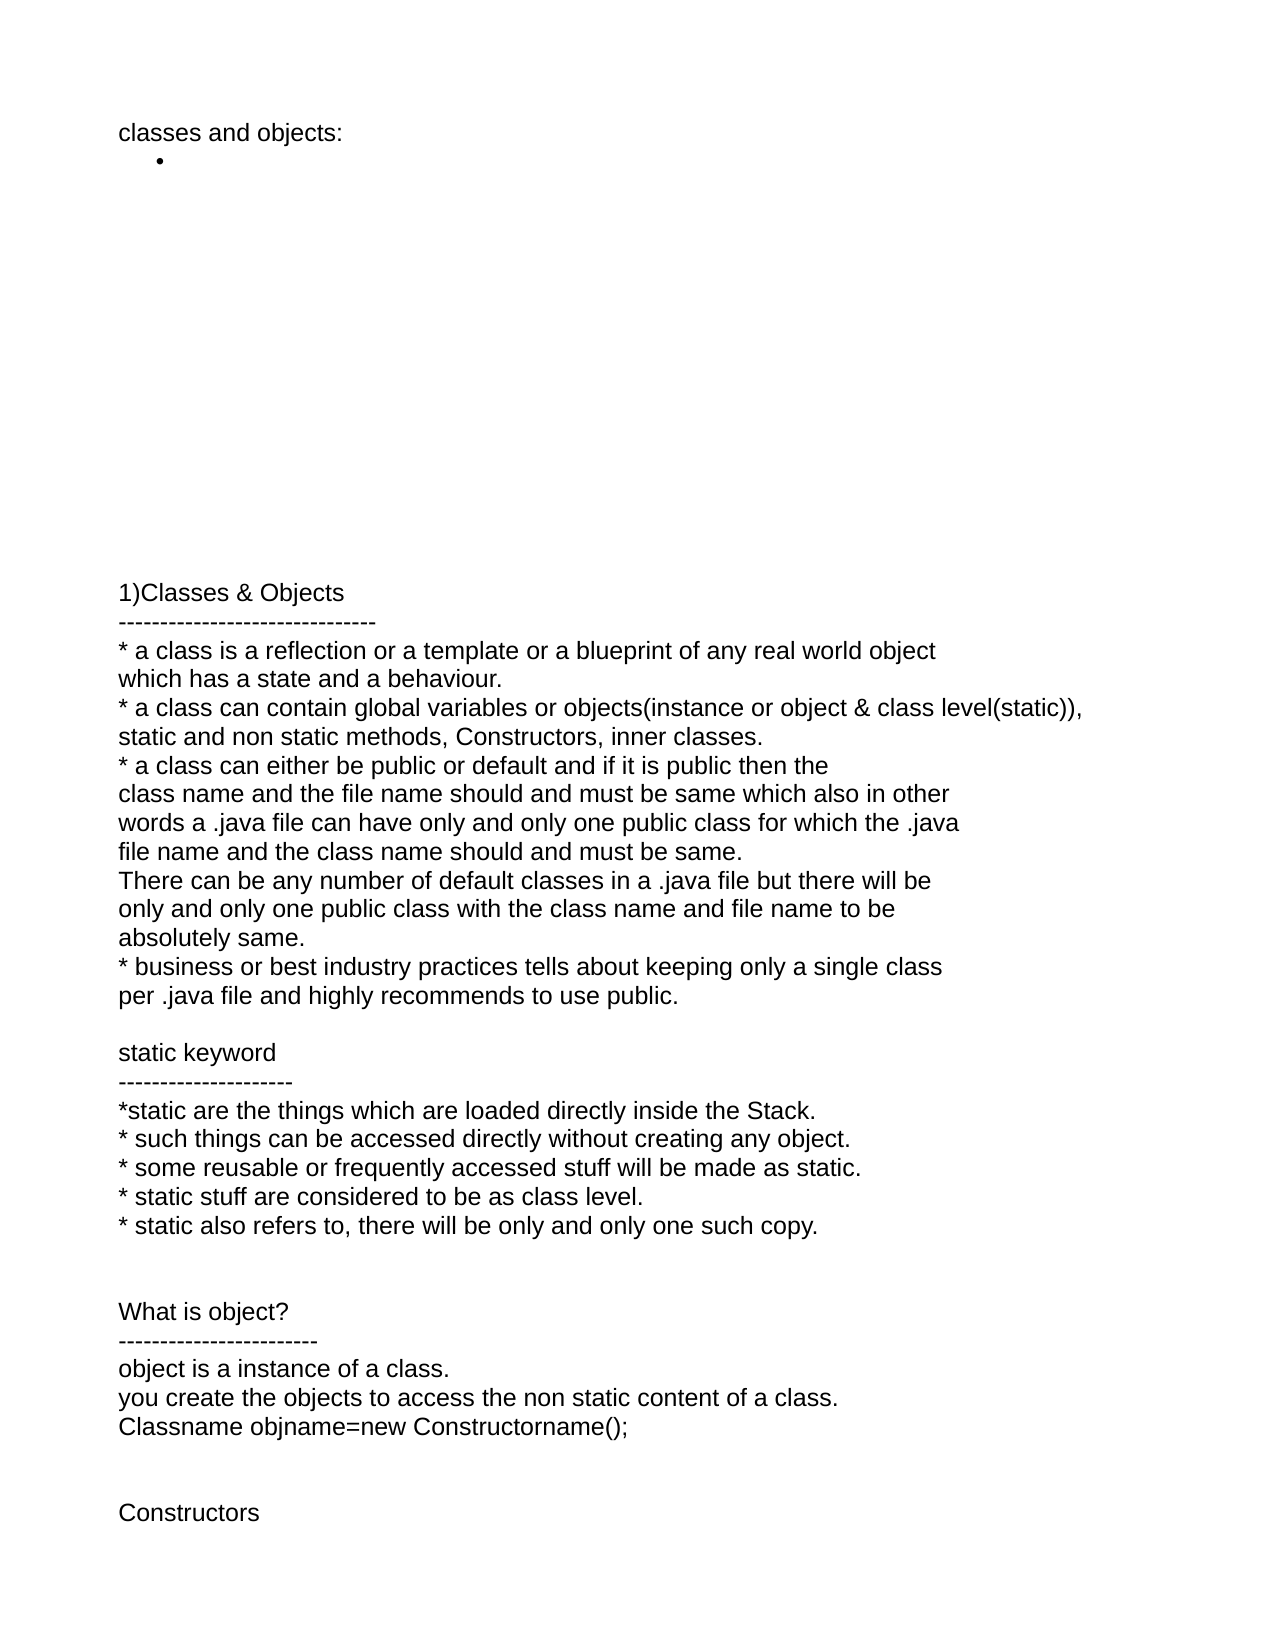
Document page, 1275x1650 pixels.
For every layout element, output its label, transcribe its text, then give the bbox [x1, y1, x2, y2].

text which has a state and a behaviour. [118, 664, 1157, 693]
text * business or best industry practices tells about keeping only a single class [118, 952, 1157, 981]
text Constructors [118, 1498, 1157, 1527]
text static and non static methods, Constructors, inner classes. [118, 722, 1157, 751]
text Classname objname=new Constructorname(); [118, 1412, 1157, 1441]
text ------------------------------- [118, 607, 1157, 636]
text * a class is a reflection or a template or a blueprint of any real world object [118, 636, 1157, 664]
text * some reusable or frequently accessed stuff will be made as static. [118, 1153, 1157, 1182]
text classes and objects: [118, 118, 1157, 147]
text object is a instance of a class. [118, 1354, 1157, 1383]
text class name and the file name should and must be same which also in other [118, 779, 1157, 808]
text you create the objects to access the non static content of a class. [118, 1383, 1157, 1412]
text words a .java file can have only and only one public class for which the .java [118, 808, 1157, 837]
text * a class can contain global variables or objects(instance or object & class level(static)), [118, 693, 1157, 722]
text *static are the things which are loaded directly inside the Stack. [118, 1096, 1157, 1124]
text * such things can be accessed directly without creating any object. [118, 1124, 1157, 1153]
text There can be any number of default classes in a .java file but there will be [118, 866, 1157, 894]
text 1)Classes & Objects [118, 578, 1157, 607]
text only and only one public class with the class name and file name to be [118, 894, 1157, 923]
text per .java file and highly recommends to use public. [118, 981, 1157, 1009]
text What is object? [118, 1297, 1157, 1326]
text * static also refers to, there will be only and only one such copy. [118, 1211, 1157, 1239]
text --------------------- [118, 1067, 1157, 1096]
text ------------------------ [118, 1326, 1157, 1354]
text file name and the class name should and must be same. [118, 837, 1157, 866]
text absolutely same. [118, 923, 1157, 952]
text * static stuff are considered to be as class level. [118, 1182, 1157, 1211]
text static keyword [118, 1038, 1157, 1067]
text * a class can either be public or default and if it is public then the [118, 751, 1157, 779]
